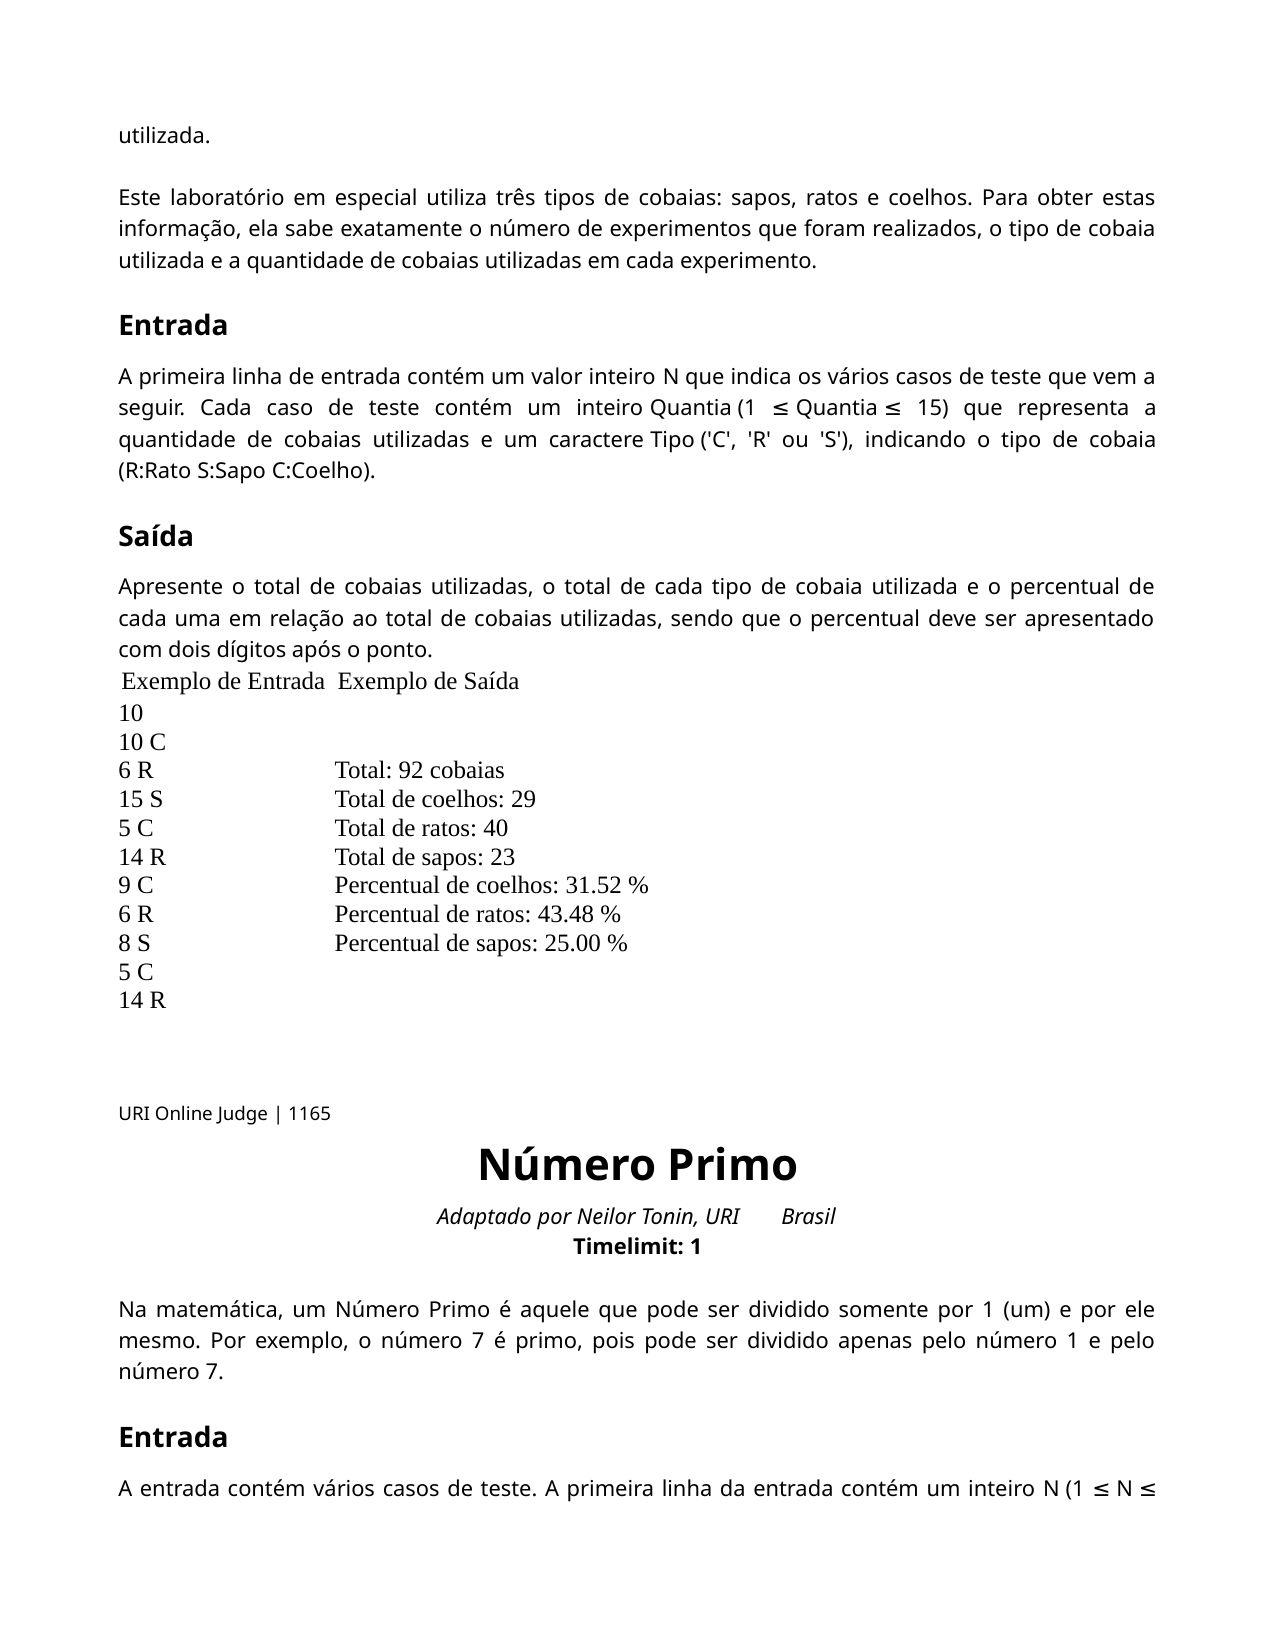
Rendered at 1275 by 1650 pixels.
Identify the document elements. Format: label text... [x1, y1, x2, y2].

subtitle Entrada [118, 306, 1157, 344]
text Apresente o total de cobaias utilizadas, o total de cada tipo de cobaia utilizada e o percentual de cada uma em relação ao total de cobaias utilizadas, sendo que o percentual deve ser apresentado com dois dígitos após o ponto. [118, 570, 1157, 663]
subtitle Número Primo [118, 1134, 1157, 1193]
table_cell 10 10 C 6 R 15 S 5 C 14 R 9 C 6 R 8 S 5 C 14 R [118, 698, 334, 1014]
text utilizada. Este laboratório em especial utiliza três tipos de cobaias: sapos, ratos e coelhos. Para obter estas informação, ela sabe exatamente o número de experimentos que foram realizados, o tipo de cobaia utilizada e a quantidade de cobaias utilizadas em cada experimento. [118, 118, 1157, 274]
subtitle Entrada [118, 1417, 1157, 1456]
text Na matemática, um Número Primo é aquele que pode ser dividido somente por 1 (um) e por ele mesmo. Por exemplo, o número 7 é primo, pois pode ser dividido apenas pelo número 1 e pelo número 7. [118, 1292, 1157, 1386]
table_header Exemplo de Entrada [118, 664, 334, 698]
table_cell Total: 92 cobaias Total de coelhos: 29 Total de ratos: 40 Total de sapos: 23 Percentual de coelhos: 31.52 % Percentual de ratos: 43.48 % Percentual de sapos: 25.00 % [334, 698, 662, 1014]
text Timelimit: 1 [118, 1231, 1157, 1261]
table_header Exemplo de Saída [334, 664, 662, 698]
subtitle Saída [118, 516, 1157, 554]
text Adaptado por Neilor Tonin, URI Brasil [118, 1201, 1157, 1231]
text URI Online Judge | 1165 [118, 1101, 1157, 1126]
text A primeira linha de entrada contém um valor inteiro N que indica os vários casos de teste que vem a seguir. Cada caso de teste contém um inteiro Quantia (1 ≤ Quantia ≤ 15) que representa a quantidade de cobaias utilizadas e um caractere Tipo ('C', 'R' ou 'S'), indicando o tipo de cobaia (R:Rato S:Sapo C:Coelho). [118, 359, 1157, 484]
text A entrada contém vários casos de teste. A primeira linha da entrada contém um inteiro N (1 ≤ N ≤ [118, 1471, 1157, 1502]
